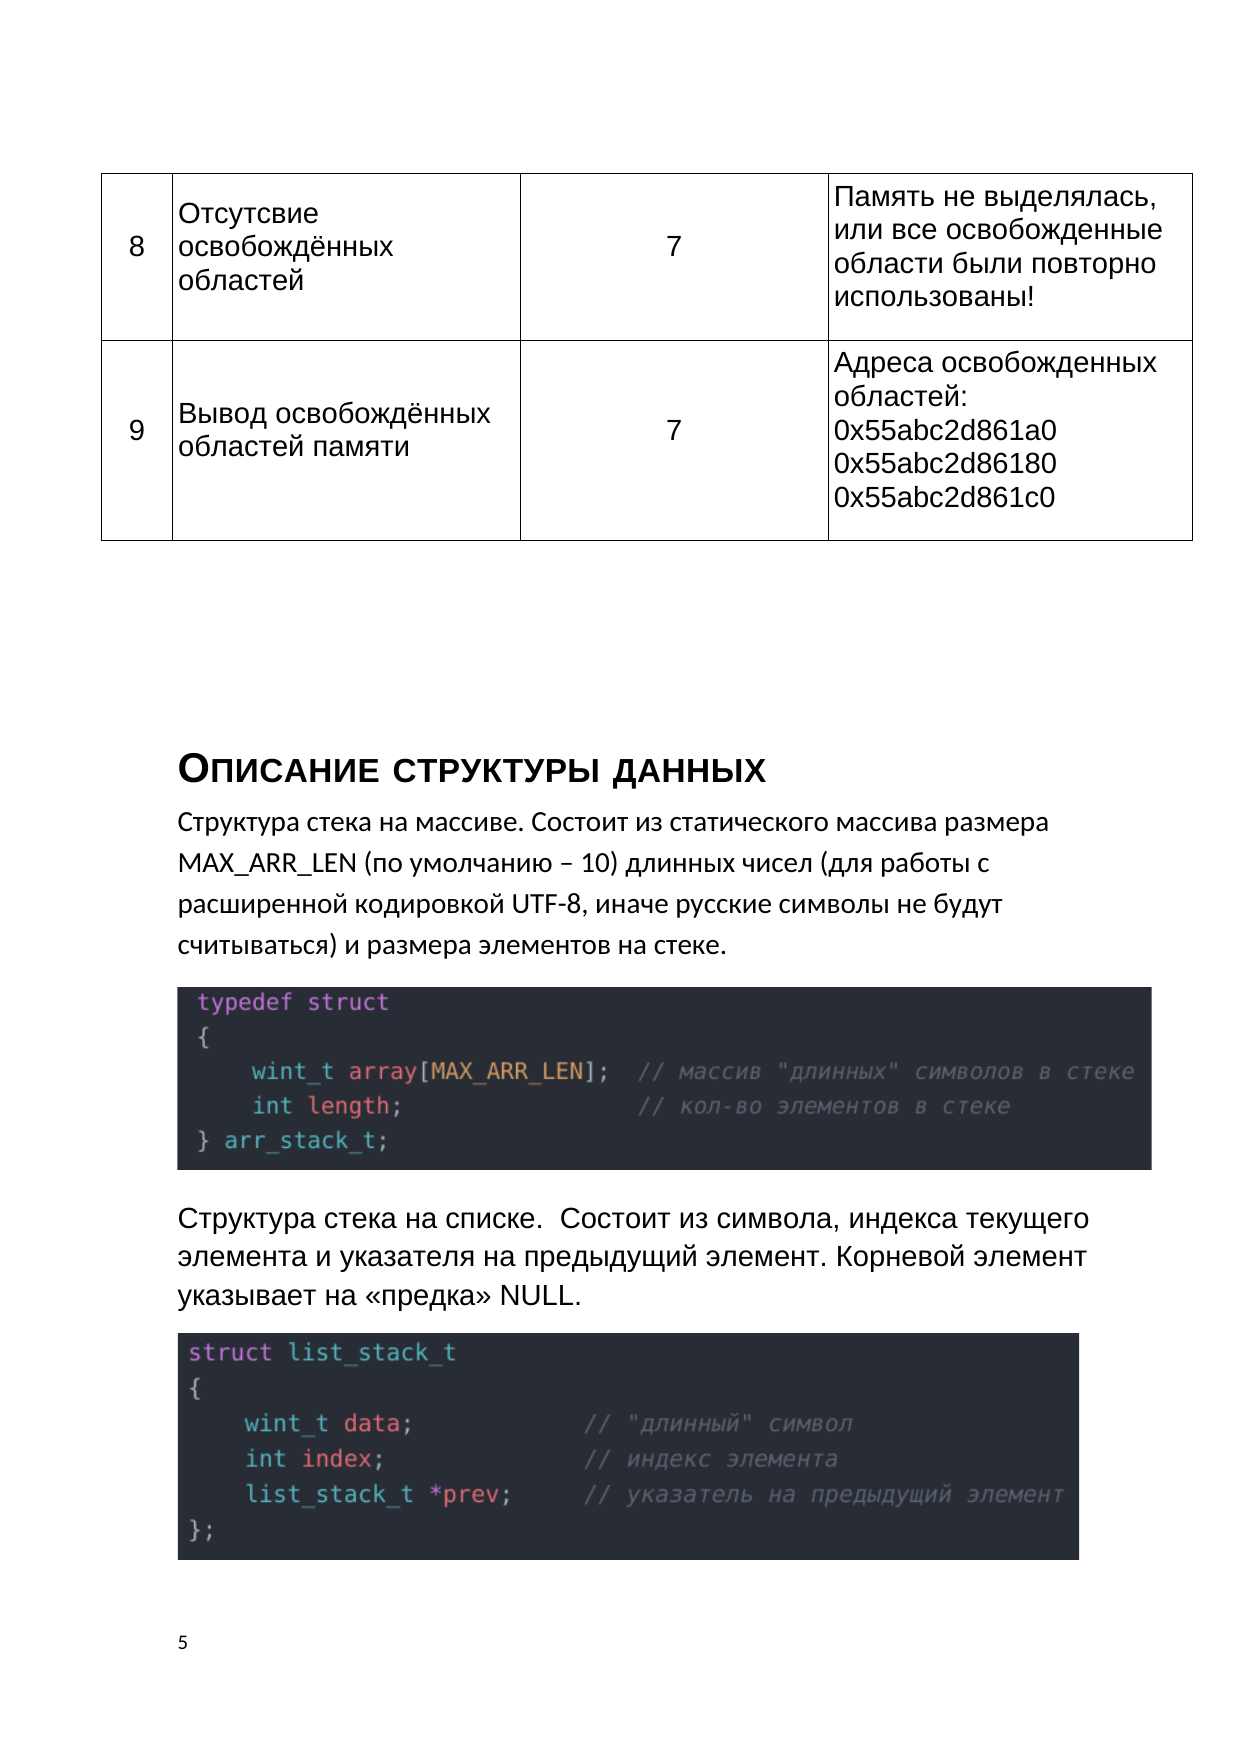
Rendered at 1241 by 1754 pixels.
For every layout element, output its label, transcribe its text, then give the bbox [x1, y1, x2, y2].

table_cell 7 [521, 341, 828, 540]
table_cell 8 [102, 174, 172, 339]
text Структура стека на массиве. Состоит из статического массива размера MAX_ARR_LEN (по умолчанию – 10) длинных чисел (для работы с расширенной кодировкой UTF-8, иначе русские символы не будут считываться) и размера элементов на стеке. [177, 803, 1152, 961]
table_cell Память не выделялась, или все освобожденные области были повторно использованы! [829, 174, 1192, 339]
table_cell 7 [521, 174, 828, 339]
subtitle Описание структуры данных [177, 744, 1152, 792]
table_cell Отсутсвие освобождённых областей [173, 174, 520, 339]
table_cell Вывод освобождённых областей памяти [173, 341, 520, 540]
picture [177, 1333, 1080, 1560]
picture [177, 987, 1152, 1170]
table_cell 9 [102, 341, 172, 540]
text Структура стека на списке. Состоит из символа, индекса текущего элемента и указателя на предыдущий элемент. Корневой элемент указывает на «предка» NULL. [177, 1170, 1152, 1312]
table_cell Адреса освобожденных областей: 0x55abc2d861a0 0x55abc2d86180 0x55abc2d861c0 [829, 341, 1192, 540]
